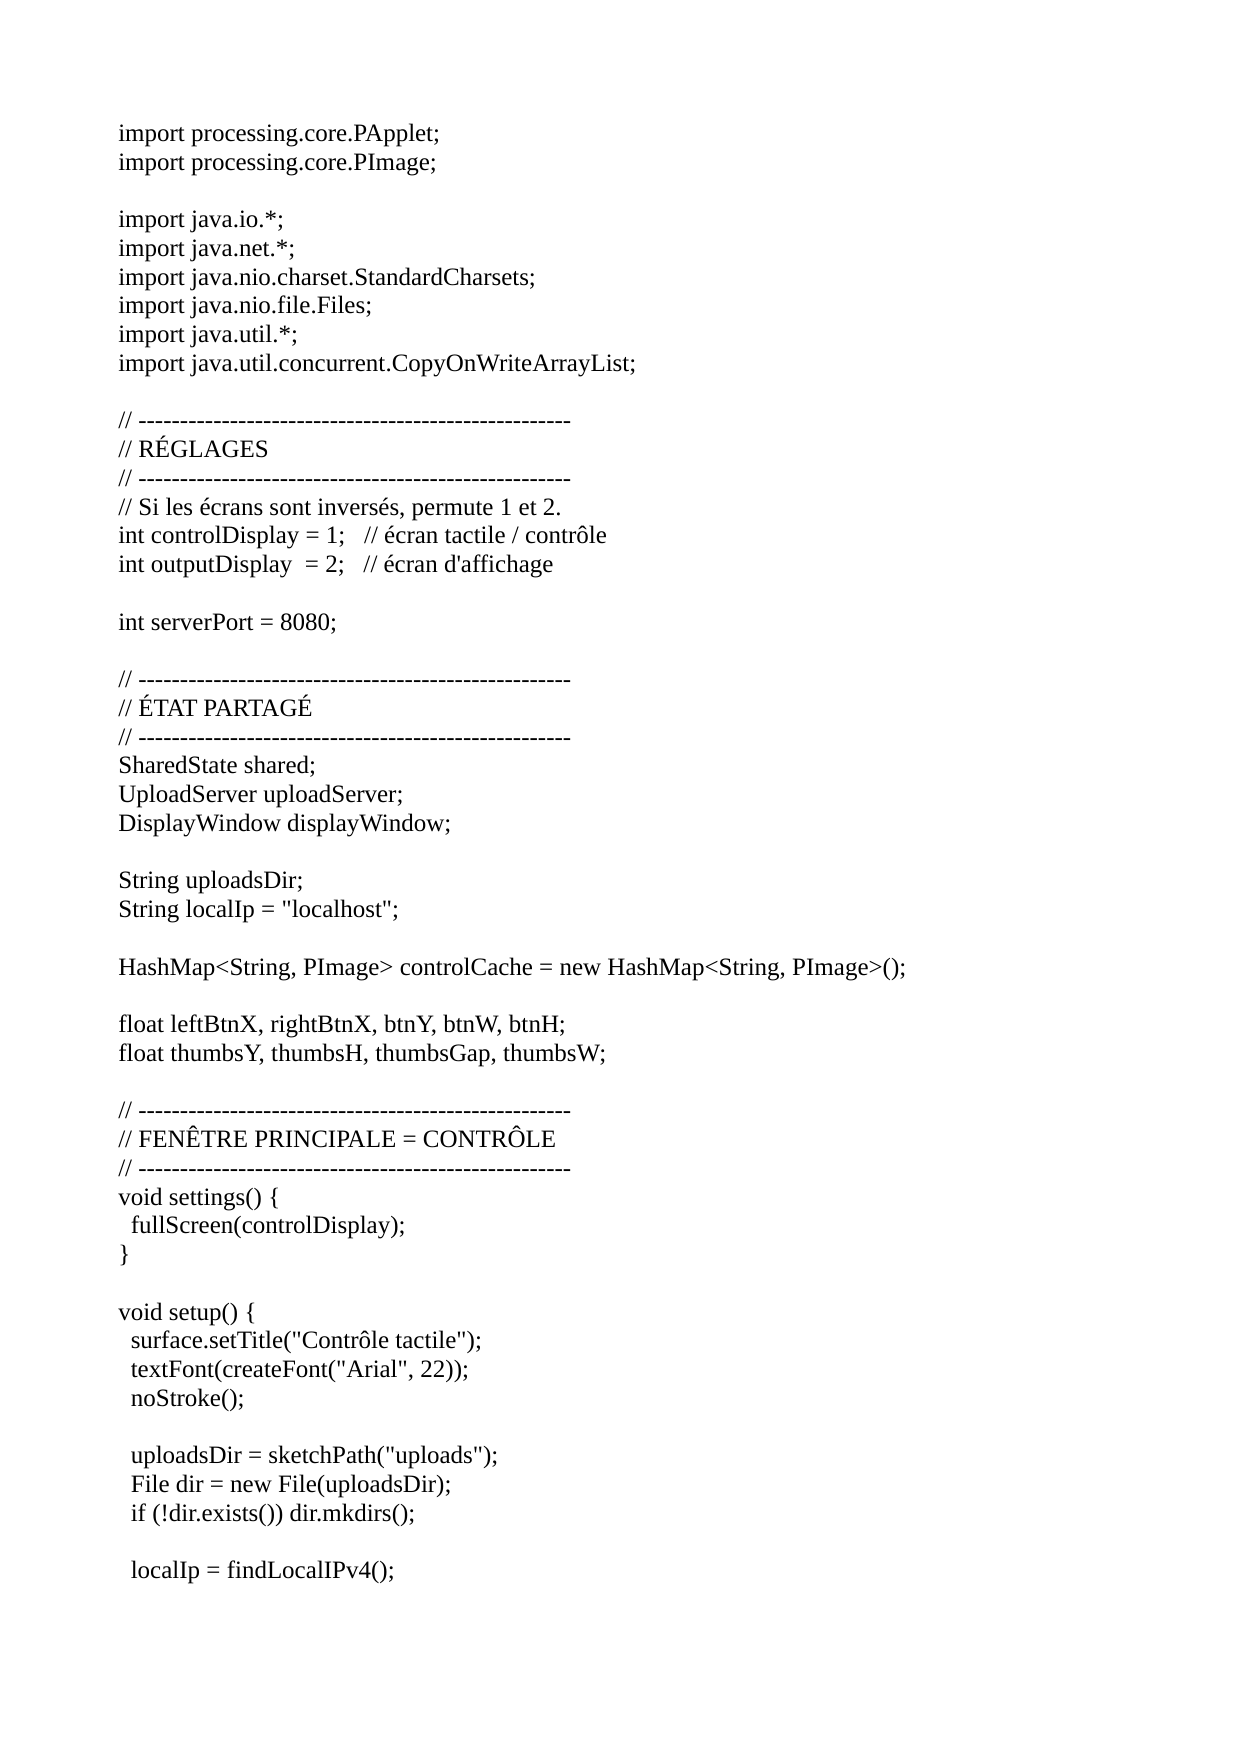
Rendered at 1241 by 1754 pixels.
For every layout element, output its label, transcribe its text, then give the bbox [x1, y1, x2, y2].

text import processing.core.PApplet; import processing.core.PImage; import java.io.*; import java.net.*; import java.nio.charset.StandardCharsets; import java.nio.file.Files; import java.util.*; import java.util.concurrent.CopyOnWriteArrayList; // ---------------------------------------------------- // RÉGLAGES // ---------------------------------------------------- // Si les écrans sont inversés, permute 1 et 2. int controlDisplay = 1; // écran tactile / contrôle int outputDisplay = 2; // écran d'affichage int serverPort = 8080; // ---------------------------------------------------- // ÉTAT PARTAGÉ // ---------------------------------------------------- SharedState shared; UploadServer uploadServer; DisplayWindow displayWindow; String uploadsDir; String localIp = "localhost"; HashMap<String, PImage> controlCache = new HashMap<String, PImage>(); float leftBtnX, rightBtnX, btnY, btnW, btnH; float thumbsY, thumbsH, thumbsGap, thumbsW; // ---------------------------------------------------- // FENÊTRE PRINCIPALE = CONTRÔLE // ---------------------------------------------------- void settings() { fullScreen(controlDisplay); } void setup() { surface.setTitle("Contrôle tactile"); textFont(createFont("Arial", 22)); noStroke(); uploadsDir = sketchPath("uploads"); File dir = new File(uploadsDir); if (!dir.exists()) dir.mkdirs(); localIp = findLocalIPv4(); [118, 118, 1122, 1613]
